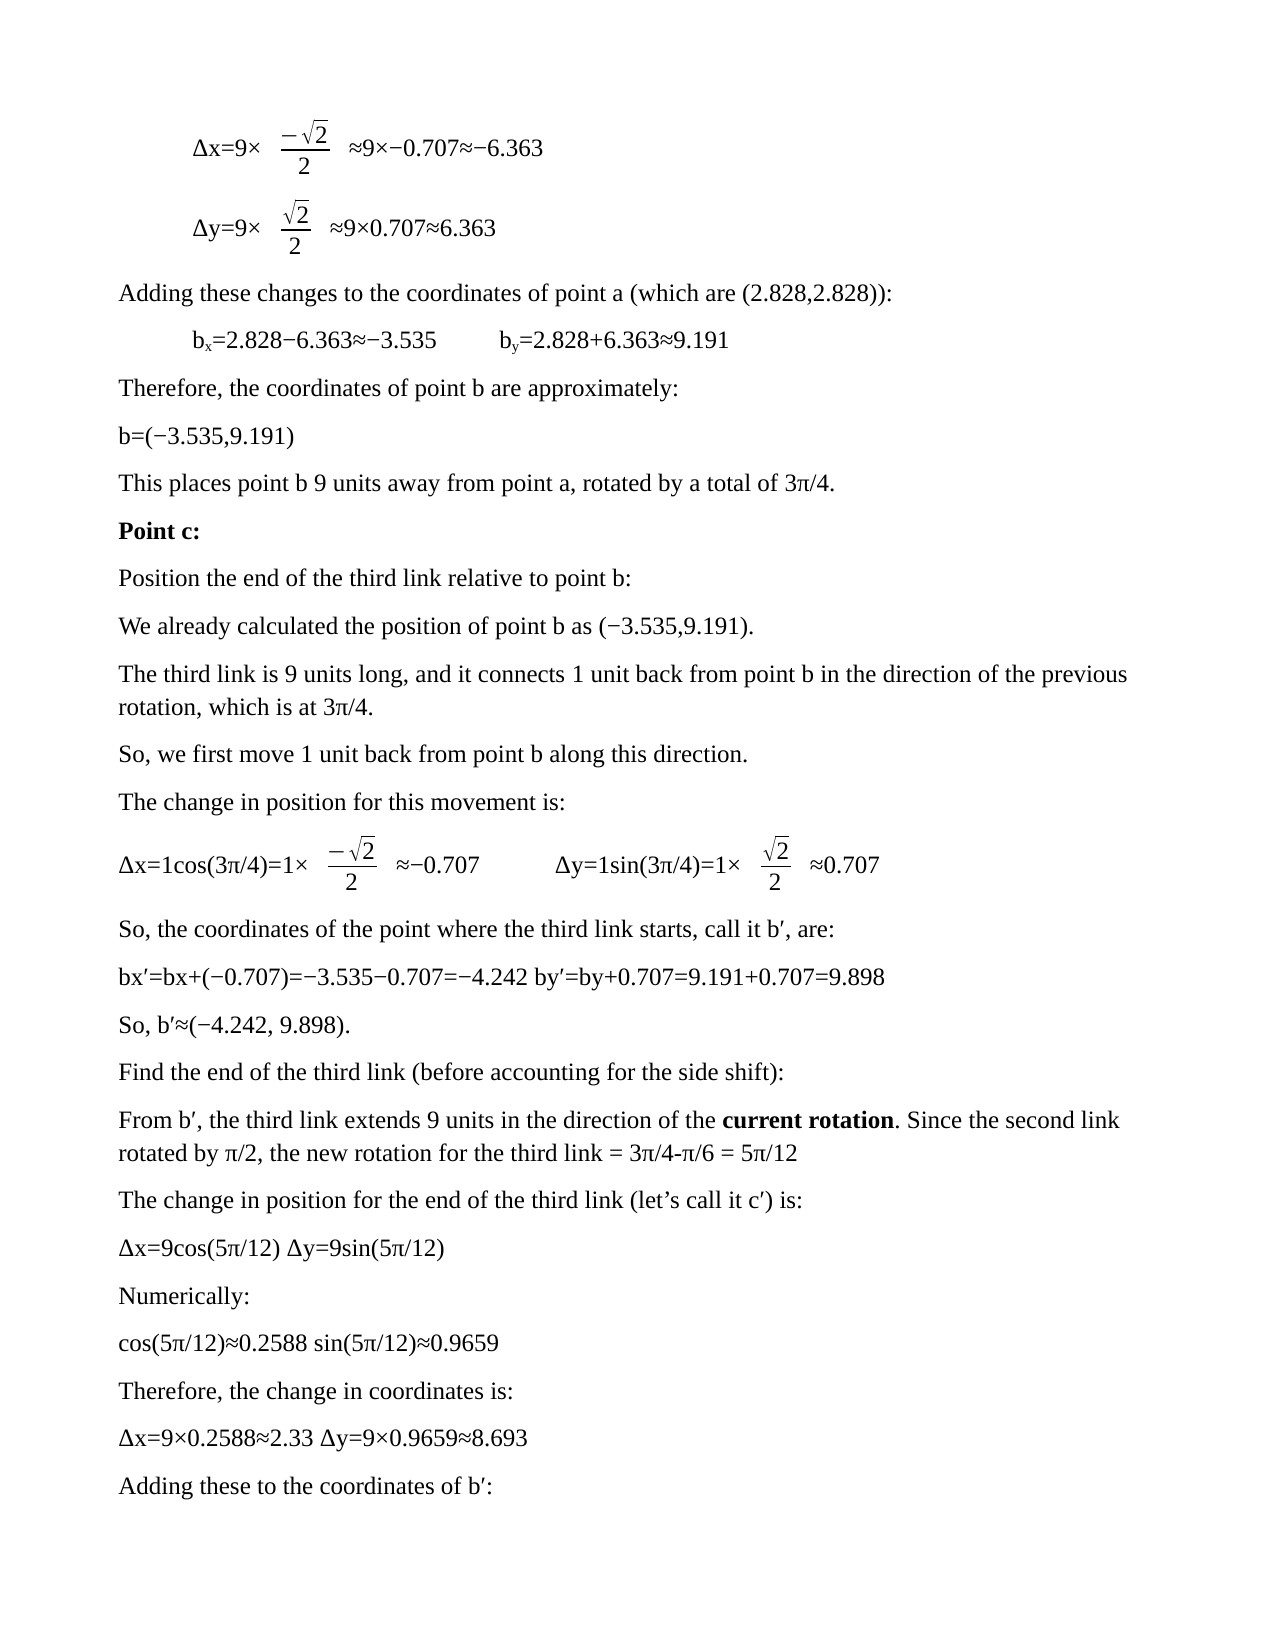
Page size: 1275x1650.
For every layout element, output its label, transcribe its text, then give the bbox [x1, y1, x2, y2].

text Δx=9×0.2588≈2.33 Δy=9×0.9659≈8.693 [118, 1423, 1157, 1452]
text So, b′≈(−4.242, 9.898). [118, 1010, 1157, 1038]
text bx′=bx+(−0.707)=−3.535−0.707=−4.242 by′=by+0.707=9.191+0.707=9.898 [118, 962, 1157, 991]
text We already calculated the position of point b as (−3.535,9.191). [118, 611, 1157, 640]
text Δx=9cos(5π/12) Δy=9sin(5π/12) [118, 1233, 1157, 1262]
list bx=2.828−6.363≈−3.535 by=2.828+6.363≈9.191 [162, 326, 1157, 354]
text Δx=1cos(3π/4)=1×≈−0.707 Δy=1sin(3π/4)=1×≈0.707 [118, 834, 1157, 896]
list Δy=9×≈9×0.707≈6.363 [162, 198, 1157, 259]
text Therefore, the coordinates of point b are approximately: [118, 373, 1157, 402]
text b=(−3.535,9.191) [118, 421, 1157, 449]
text Adding these to the coordinates of b′: [118, 1471, 1157, 1500]
text The third link is 9 units long, and it connects 1 unit back from point b in the direction of the previous rotation, which is at 3π/4. [118, 659, 1157, 721]
text Position the end of the third link relative to point b: [118, 563, 1157, 592]
text This places point b 9 units away from point a, rotated by a total of 3π/4. [118, 468, 1157, 497]
text Therefore, the change in coordinates is: [118, 1376, 1157, 1405]
text Adding these changes to the coordinates of point a (which are (2.828,2.828)): [118, 278, 1157, 307]
text So, we first move 1 unit back from point b along this direction. [118, 739, 1157, 768]
text The change in position for this movement is: [118, 787, 1157, 816]
text From b′, the third link extends 9 units in the direction of the current rotation. Since the second link rotated by π/2, the new rotation for the third link = 3π/4-π/6 = 5π/12 [118, 1105, 1157, 1167]
text Numerically: [118, 1281, 1157, 1309]
text cos(5π/12)≈0.2588 sin(5π/12)≈0.9659 [118, 1328, 1157, 1357]
list Δx=9×≈9×−0.707≈−6.363 [162, 118, 1157, 179]
text So, the coordinates of the point where the third link starts, call it b′, are: [118, 914, 1157, 943]
text Point c: [118, 516, 1157, 545]
text Find the end of the third link (before accounting for the side shift): [118, 1057, 1157, 1086]
text The change in position for the end of the third link (let’s call it c′) is: [118, 1186, 1157, 1214]
